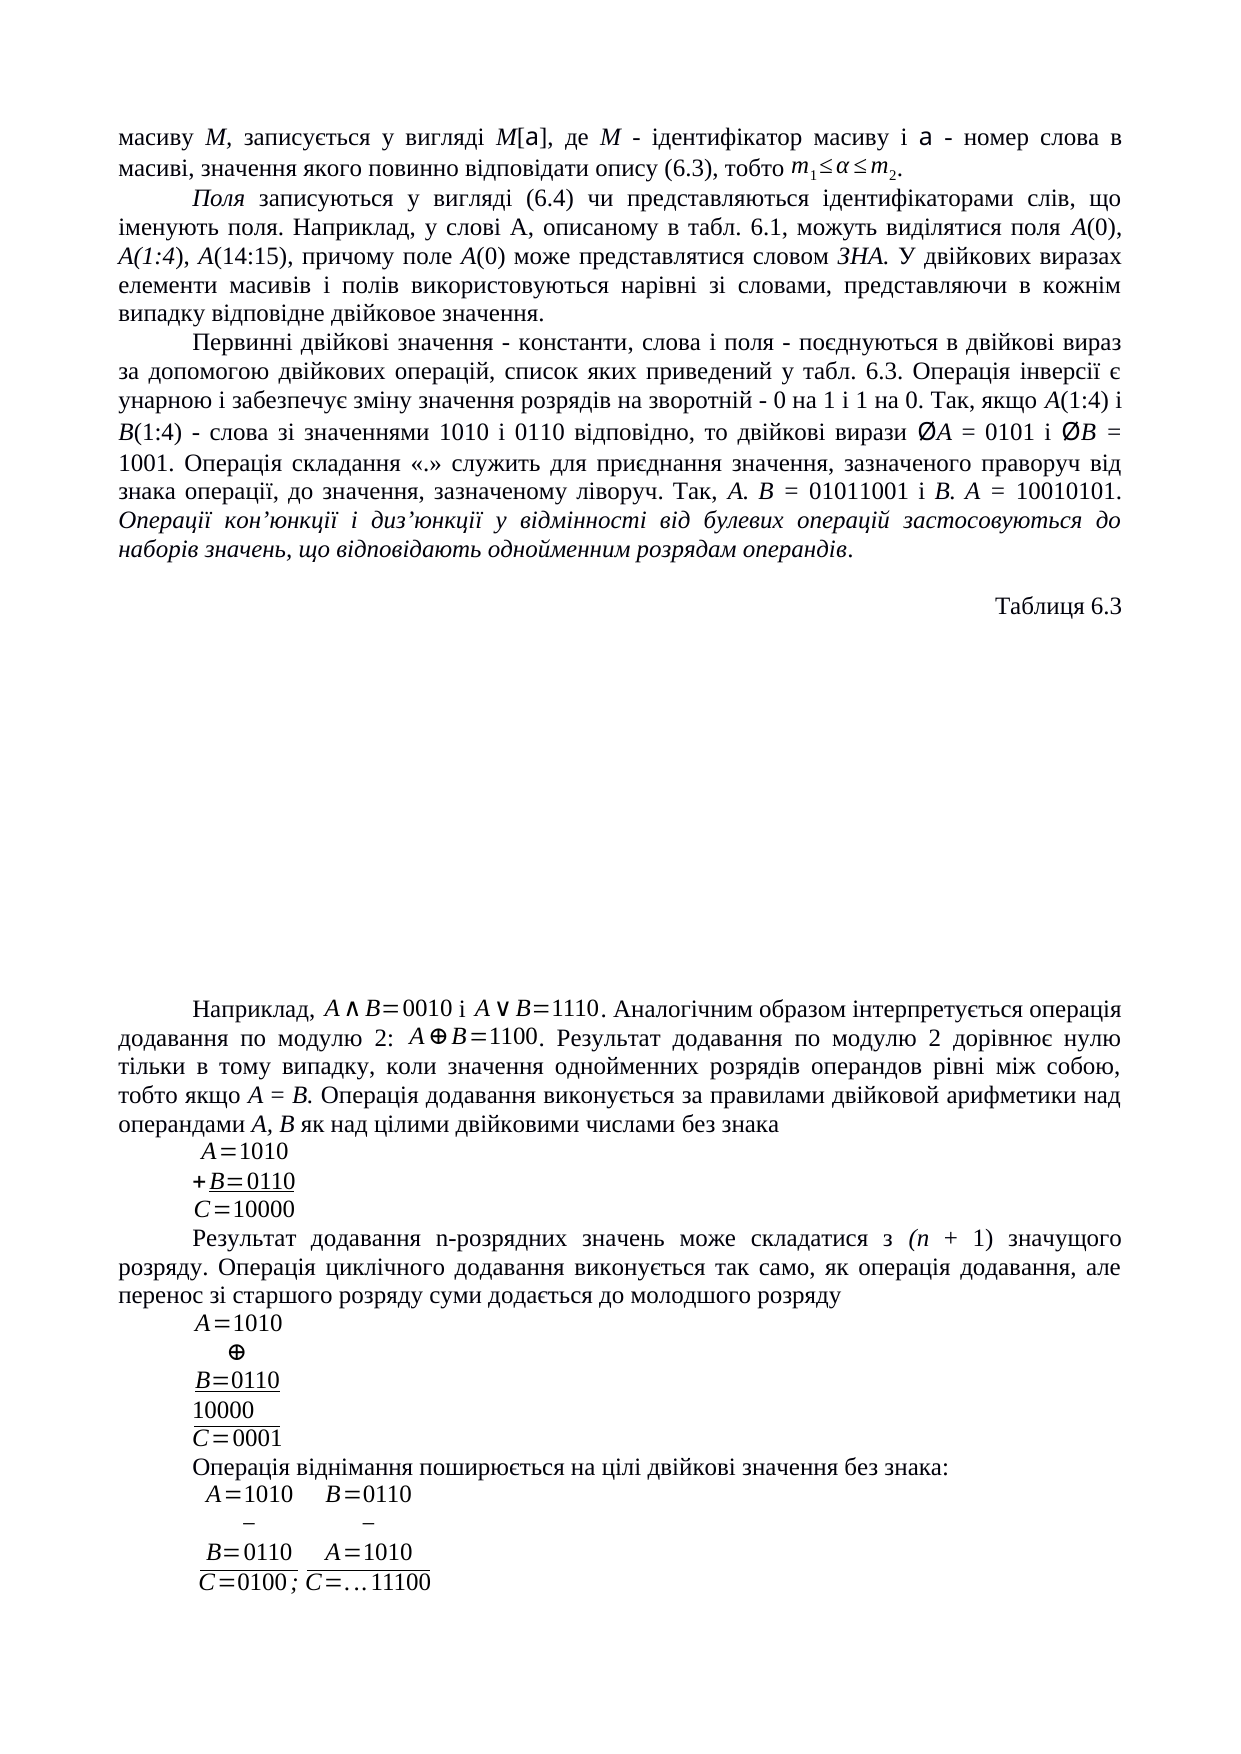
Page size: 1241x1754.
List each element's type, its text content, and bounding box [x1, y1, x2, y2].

text Поля записуються у вигляді (6.4) чи представляються ідентифікаторами слів, що іменують поля. Наприклад, у слові A, описаному в табл. 6.1, можуть виділятися поля А(0), А(1:4), А(14:15), причому поле А(0) може представлятися словом ЗНА. У двійкових виразах елементи масивів і полів використовуються нарівні зі словами, представляючи в кожнім випадку відповідне двійковое значення. [118, 183, 1122, 327]
text масиву М, записується у вигляді М[a], де М - ідентифікатор масиву і a - номер слова в масиві, значення якого повинно відповідати опису (6.3), тобто . [118, 118, 1122, 183]
text Результат додавання n-розрядних значень може складатися з (п + 1) значущого розряду. Операція циклічного додавання виконується так само, як операція додавання, але перенос зі старшого розряду суми додається до молодшого розряду [118, 1223, 1122, 1309]
text Наприклад, і . Аналогічним образом інтерпретується операція додавання по модулю 2: . Результат додавання по модулю 2 дорівнює нулю тільки в тому випадку, коли значення однойменних розрядів операндов рівні між собою, тобто якщо А = В. Операція додавання виконується за правилами двійковой арифметики над операндами А, В як над цілими двійковими числами без знака [118, 994, 1122, 1138]
text Операція віднімання поширюється на цілі двійкові значення без знака: [118, 1452, 1122, 1481]
text Первинні двійкові значення - константи, слова і поля - поєднуються в двійкові вираз за допомогою двійкових операцій, список яких приведений у табл. 6.3. Операція інверсії є унарною і забезпечує зміну значення розрядів на зворотній - 0 на 1 і 1 на 0. Так, якщо А(1:4) і В(1:4) - слова зі значеннями 1010 і 0110 відповідно, то двійкові вирази ØА = 0101 і ØВ = 1001. Операція складання «.» служить для приєднання значення, зазначеного праворуч від знака операції, до значення, зазначеному ліворуч. Так, А. В = 01011001 і В. А = 10010101. Операції кон’юнкції і диз’юнкції у відмінності від булевих операцій застосовуються до наборів значень, що відповідають однойменним розрядам операндів. [118, 327, 1122, 563]
text Таблиця 6.3 [118, 591, 1122, 620]
